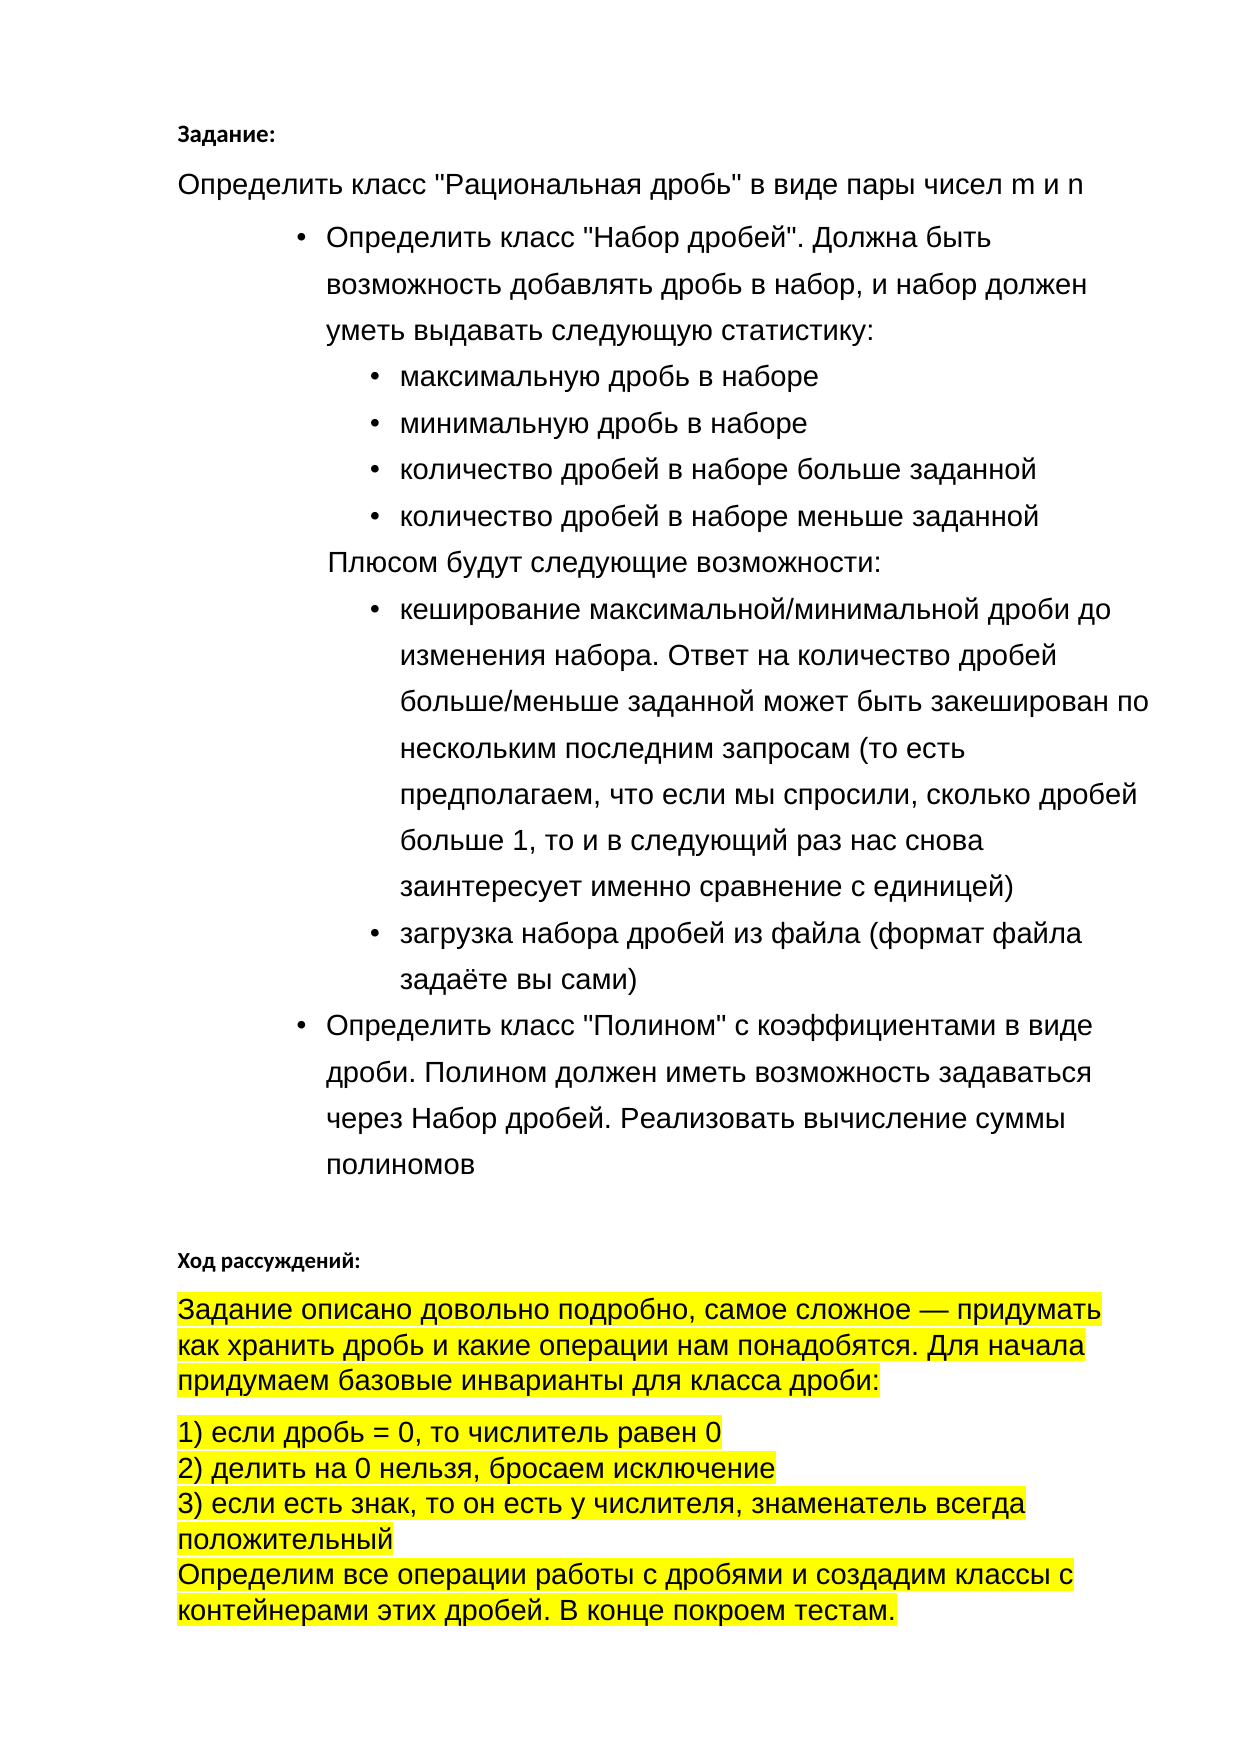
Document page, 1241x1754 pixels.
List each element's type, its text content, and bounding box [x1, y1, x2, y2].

list минимальную дробь в наборе [370, 406, 1152, 439]
list Определить класс "Набор дробей". Должна быть возможность добавлять дробь в набор, и набор должен уметь выдавать следующую статистику: [296, 220, 1152, 346]
list количество дробей в наборе больше заданной [370, 452, 1152, 486]
text 1) если дробь = 0, то числитель равен 0 2) делить на 0 нельзя, бросаем исключение 3) если есть знак, то он есть у числителя, знаменатель всегда положительный Определим все операции работы с дробями и создадим классы с контейнерами этих дробей. В конце покроем тестам. [177, 1415, 1152, 1626]
text Задание описано довольно подробно, самое сложное — придумать как хранить дробь и какие операции нам понадобятся. Для начала придумаем базовые инварианты для класса дроби: [177, 1292, 1152, 1397]
text Определить класс "Рациональная дробь" в виде пары чисел m и n [177, 167, 1152, 201]
list Определить класс "Полином" с коэффициентами в виде дроби. Полином должен иметь возможность задаваться через Набор дробей. Реализовать вычисление суммы полиномов [296, 1008, 1152, 1181]
list максимальную дробь в наборе [370, 359, 1152, 393]
list количество дробей в наборе меньше заданной [370, 499, 1152, 533]
text Плюсом будут следующие возможности: [327, 545, 1152, 579]
text Задание: [177, 118, 1152, 149]
list кеширование максимальной/минимальной дроби до изменения набора. Ответ на количество дробей больше/меньше заданной может быть закеширован по нескольким последним запросам (то есть предполагаем, что если мы спросили, сколько дробей больше 1, то и в следующий раз нас снова заинтересует именно сравнение с единицей) [370, 592, 1152, 903]
list загрузка набора дробей из файла (формат файла задаёте вы сами) [370, 916, 1152, 996]
text Ход рассуждений: [177, 1246, 1152, 1274]
